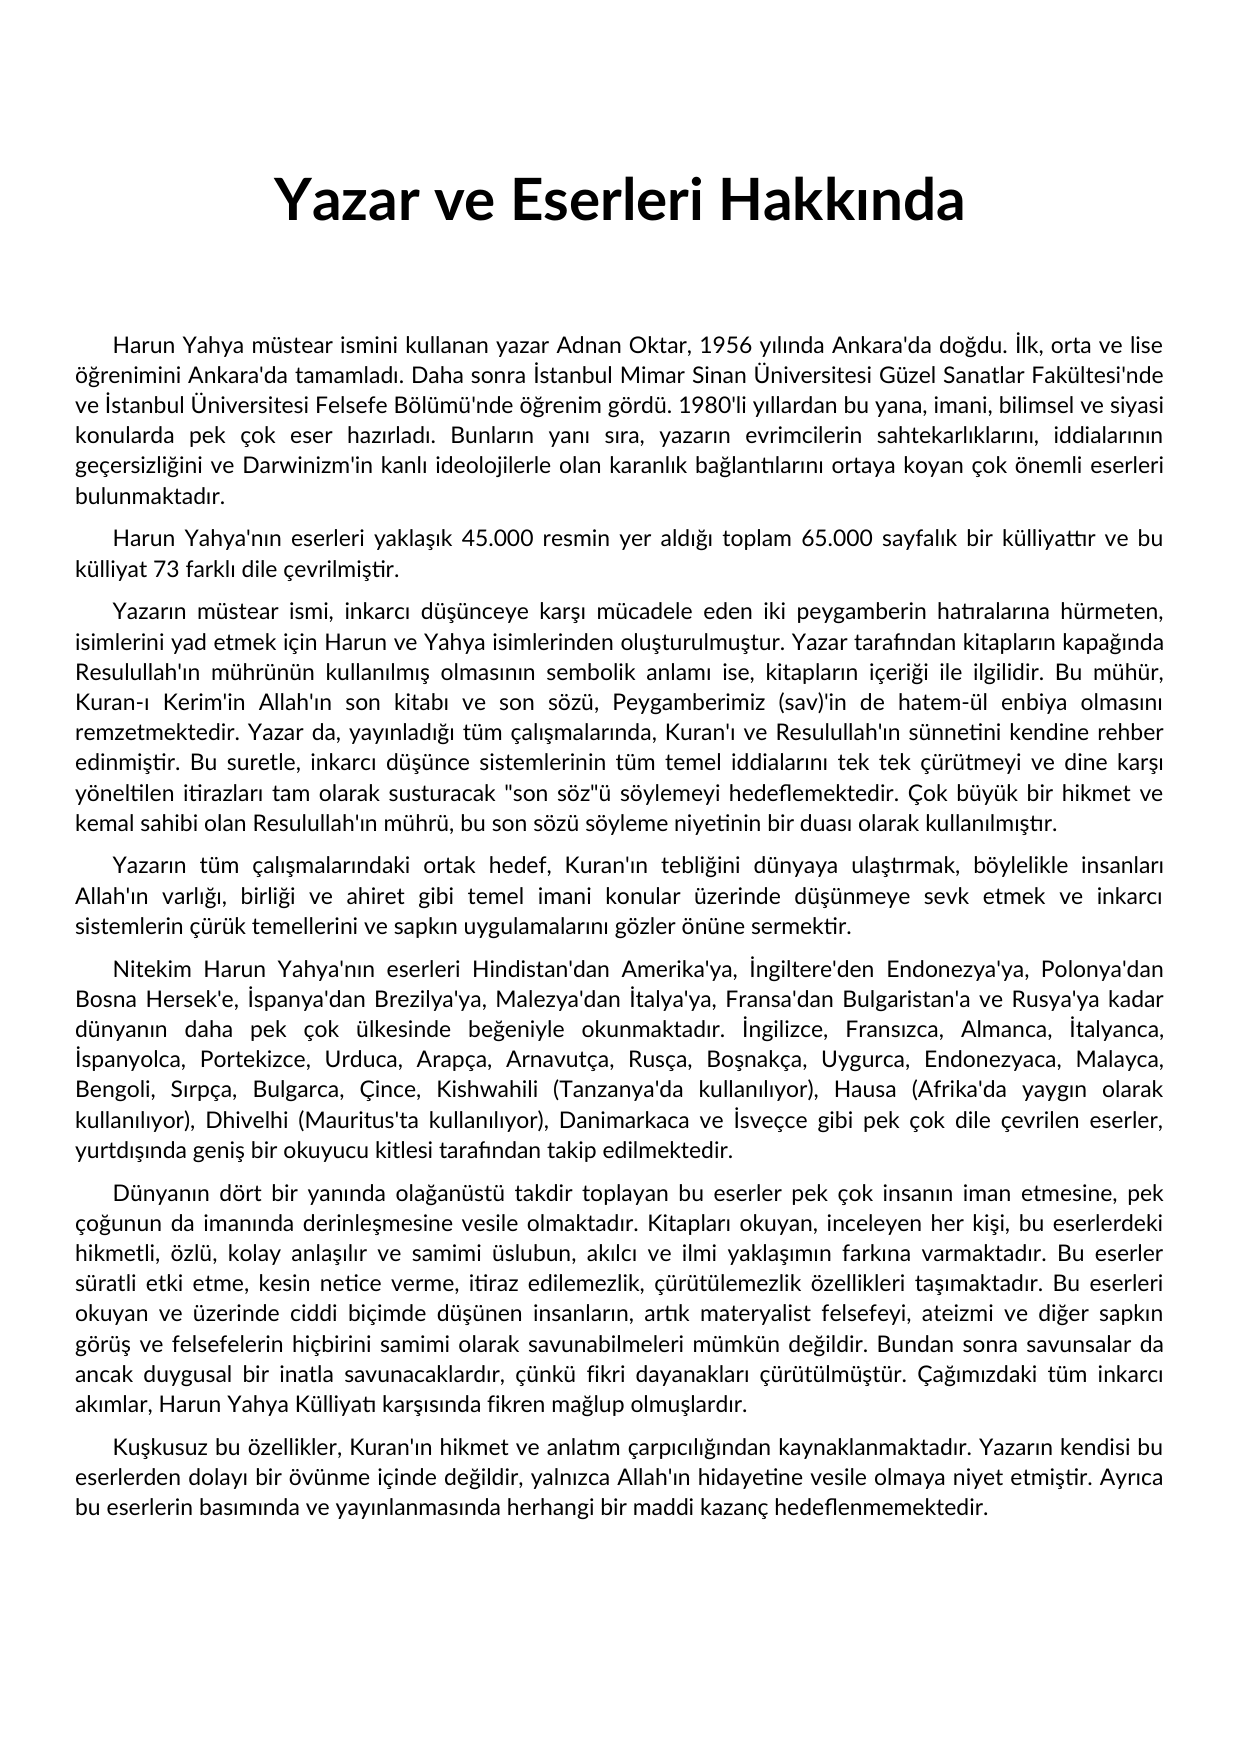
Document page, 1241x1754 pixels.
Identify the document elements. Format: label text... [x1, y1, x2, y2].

text Harun Yahya'nın eserleri yaklaşık 45.000 resmin yer aldığı toplam 65.000 sayfalık bir külliyattır ve bu külliyat 73 farklı dile çevrilmiştir. [75, 524, 1165, 582]
text Dünyanın dört bir yanında olağanüstü takdir toplayan bu eserler pek çok insanın iman etmesine, pek çoğunun da imanında derinleşmesine vesile olmaktadır. Kitapları okuyan, inceleyen her kişi, bu eserlerdeki hikmetli, özlü, kolay anlaşılır ve samimi üslubun, akılcı ve ilmi yaklaşımın farkına varmaktadır. Bu eserler süratli etki etme, kesin netice verme, itiraz edilemezlik, çürütülemezlik özellikleri taşımaktadır. Bu eserleri okuyan ve üzerinde ciddi biçimde düşünen insanların, artık materyalist felsefeyi, ateizmi ve diğer sapkın görüş ve felsefelerin hiçbirini samimi olarak savunabilmeleri mümkün değildir. Bundan sonra savunsalar da ancak duygusal bir inatla savunacaklardır, çünkü fikri dayanakları çürütülmüştür. Çağımızdaki tüm inkarcı akımlar, Harun Yahya Külliyatı karşısında fikren mağlup olmuşlardır. [75, 1178, 1165, 1417]
subtitle Yazar ve Eserleri Hakkında [75, 162, 1165, 232]
text Harun Yahya müstear ismini kullanan yazar Adnan Oktar, 1956 yılında Ankara'da doğdu. İlk, orta ve lise öğrenimini Ankara'da tamamladı. Daha sonra İstanbul Mimar Sinan Üniversitesi Güzel Sanatlar Fakültesi'nde ve İstanbul Üniversitesi Felsefe Bölümü'nde öğrenim gördü. 1980'li yıllardan bu yana, imani, bilimsel ve siyasi konularda pek çok eser hazırladı. Bunların yanı sıra, yazarın evrimcilerin sahtekarlıklarını, iddialarının geçersizliğini ve Darwinizm'in kanlı ideolojilerle olan karanlık bağlantılarını ortaya koyan çok önemli eserleri bulunmaktadır. [75, 330, 1165, 509]
text Kuşkusuz bu özellikler, Kuran'ın hikmet ve anlatım çarpıcılığından kaynaklanmaktadır. Yazarın kendisi bu eserlerden dolayı bir övünme içinde değildir, yalnızca Allah'ın hidayetine vesile olmaya niyet etmiştir. Ayrıca bu eserlerin basımında ve yayınlanmasında herhangi bir maddi kazanç hedeflenmemektedir. [75, 1432, 1165, 1520]
text Nitekim Harun Yahya'nın eserleri Hindistan'dan Amerika'ya, İngiltere'den Endonezya'ya, Polonya'dan Bosna Hersek'e, İspanya'dan Brezilya'ya, Malezya'dan İtalya'ya, Fransa'dan Bulgaristan'a ve Rusya'ya kadar dünyanın daha pek çok ülkesinde beğeniyle okunmaktadır. İngilizce, Fransızca, Almanca, İtalyanca, İspanyolca, Portekizce, Urduca, Arapça, Arnavutça, Rusça, Boşnakça, Uygurca, Endonezyaca, Malayca, Bengoli, Sırpça, Bulgarca, Çince, Kishwahili (Tanzanya'da kullanılıyor), Hausa (Afrika'da yaygın olarak kullanılıyor), Dhivelhi (Mauritus'ta kullanılıyor), Danimarkaca ve İsveçce gibi pek çok dile çevrilen eserler, yurtdışında geniş bir okuyucu kitlesi tarafından takip edilmektedir. [75, 954, 1165, 1163]
text Yazarın tüm çalışmalarındaki ortak hedef, Kuran'ın tebliğini dünyaya ulaştırmak, böylelikle insanları Allah'ın varlığı, birliği ve ahiret gibi temel imani konular üzerinde düşünmeye sevk etmek ve inkarcı sistemlerin çürük temellerini ve sapkın uygulamalarını gözler önüne sermektir. [75, 851, 1165, 939]
text Yazarın müstear ismi, inkarcı düşünceye karşı mücadele eden iki peygamberin hatıralarına hürmeten, isimlerini yad etmek için Harun ve Yahya isimlerinden oluşturulmuştur. Yazar tarafından kitapların kapağında Resulullah'ın mührünün kullanılmış olmasının sembolik anlamı ise, kitapların içeriği ile ilgilidir. Bu mühür, Kuran-ı Kerim'in Allah'ın son kitabı ve son sözü, Peygamberimiz (sav)'in de hatem-ül enbiya olmasını remzetmektedir. Yazar da, yayınladığı tüm çalışmalarında, Kuran'ı ve Resulullah'ın sünnetini kendine rehber edinmiştir. Bu suretle, inkarcı düşünce sistemlerinin tüm temel iddialarını tek tek çürütmeyi ve dine karşı yöneltilen itirazları tam olarak susturacak "son söz"ü söylemeyi hedeflemektedir. Çok büyük bir hikmet ve kemal sahibi olan Resulullah'ın mührü, bu son sözü söyleme niyetinin bir duası olarak kullanılmıştır. [75, 597, 1165, 836]
